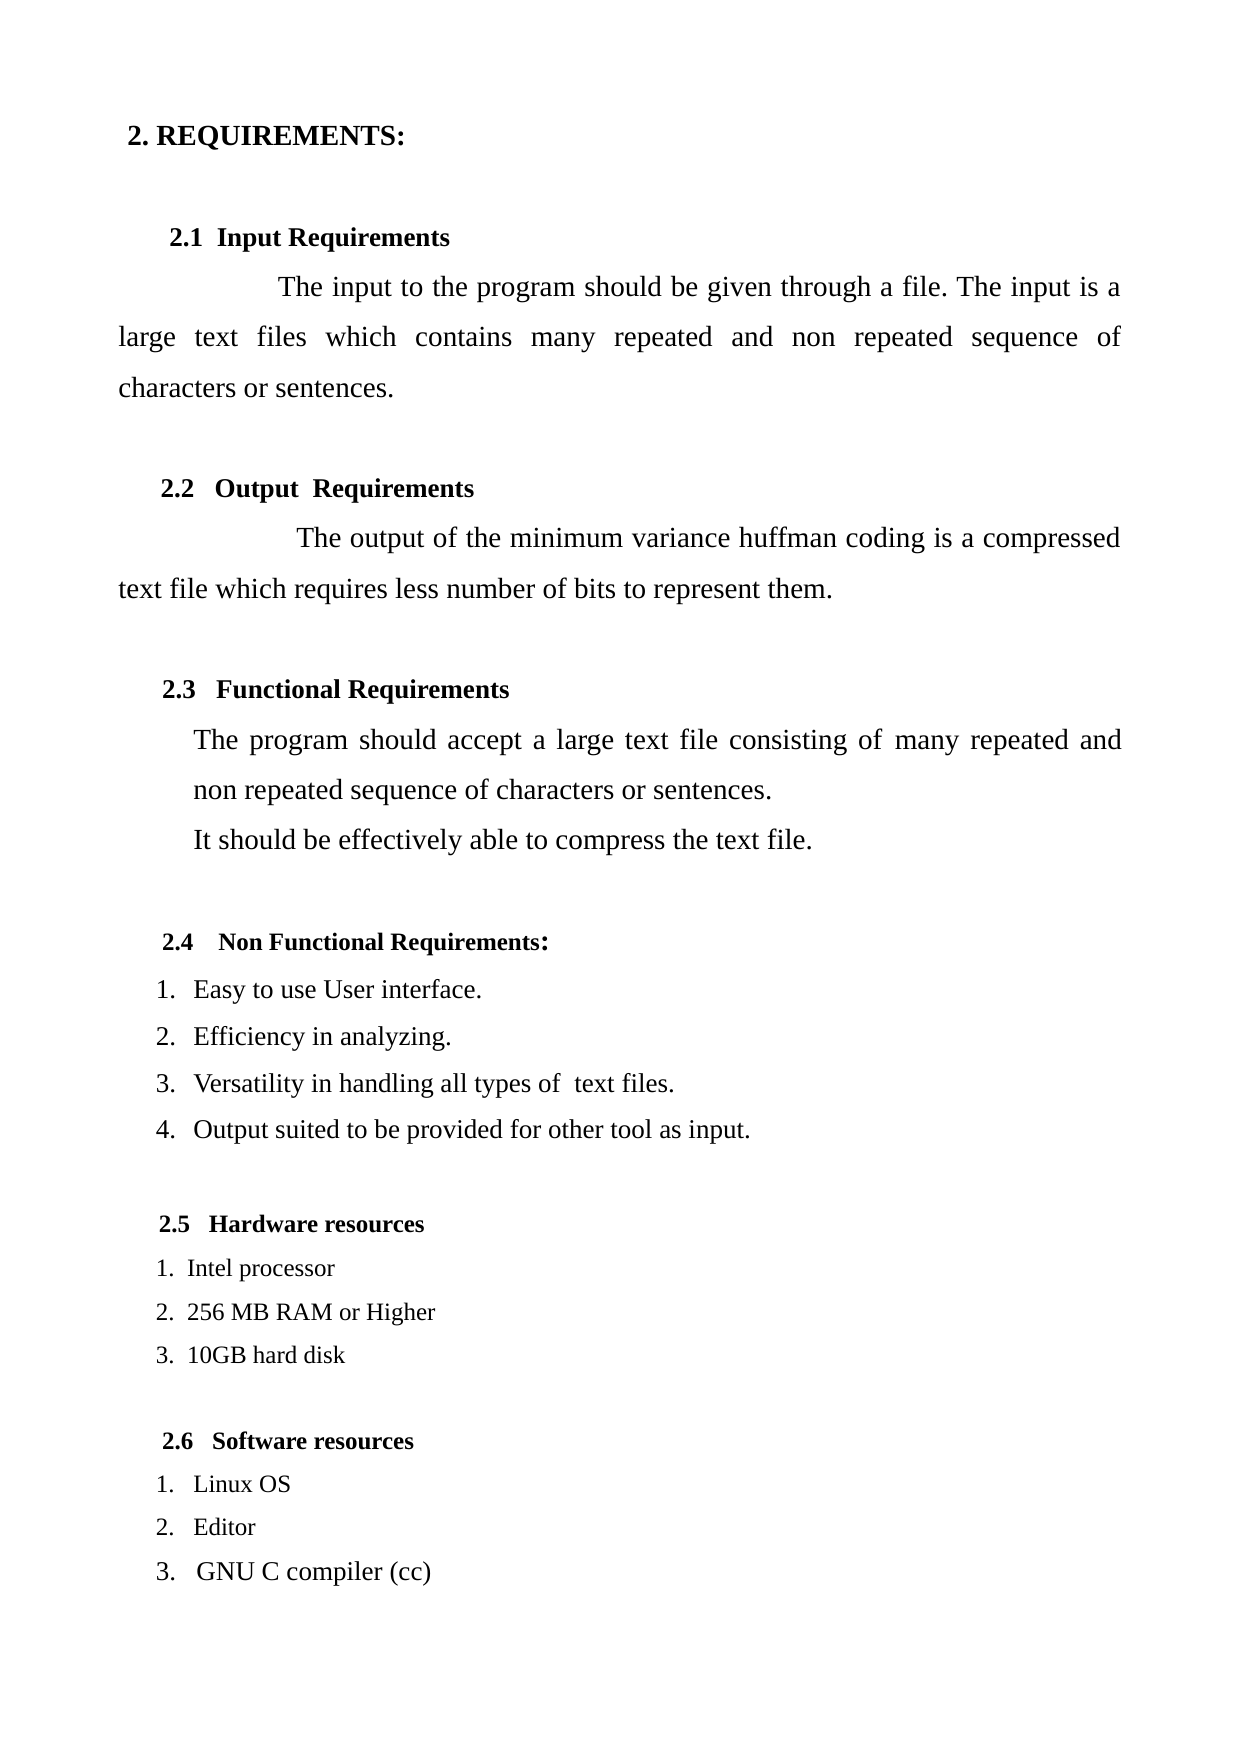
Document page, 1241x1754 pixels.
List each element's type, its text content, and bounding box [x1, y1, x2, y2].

list Easy to use User interface. [156, 973, 1122, 1004]
list 2. Editor [156, 1512, 1122, 1541]
list 1. Intel processor [156, 1253, 1122, 1282]
list 2. 256 MB RAM or Higher [156, 1297, 1122, 1325]
text 2.5 Hardware resources [118, 1207, 1122, 1238]
list Versatility in handling all types of text files. [156, 1067, 1122, 1098]
text The program should accept a large text file consisting of many repeated and non repeated sequence of characters or sentences. [193, 722, 1122, 806]
list Efficiency in analyzing. [156, 1020, 1122, 1051]
text 2.1 Input Requirements [127, 219, 1122, 252]
list Output suited to be provided for other tool as input. [156, 1113, 1122, 1144]
text The output of the minimum variance huffman coding is a compressed text file which requires less number of bits to represent them. [118, 521, 1122, 604]
text 2.6 Software resources [118, 1426, 1122, 1455]
list 3. GNU C compiler (cc) [156, 1555, 1122, 1586]
text 2.2 Output Requirements [118, 470, 1122, 504]
text 2.3 Functional Requirements [118, 672, 1122, 705]
list 1. Linux OS [156, 1469, 1122, 1498]
text The input to the program should be given through a file. The input is a large text files which contains many repeated and non repeated sequence of characters or sentences. [118, 269, 1122, 403]
text 2. REQUIREMENTS: [127, 118, 1122, 152]
text 2.4 Non Functional Requirements: [118, 923, 1122, 957]
text It should be effectively able to compress the text file. [193, 822, 1122, 856]
list 3. 10GB hard disk [156, 1340, 1122, 1368]
